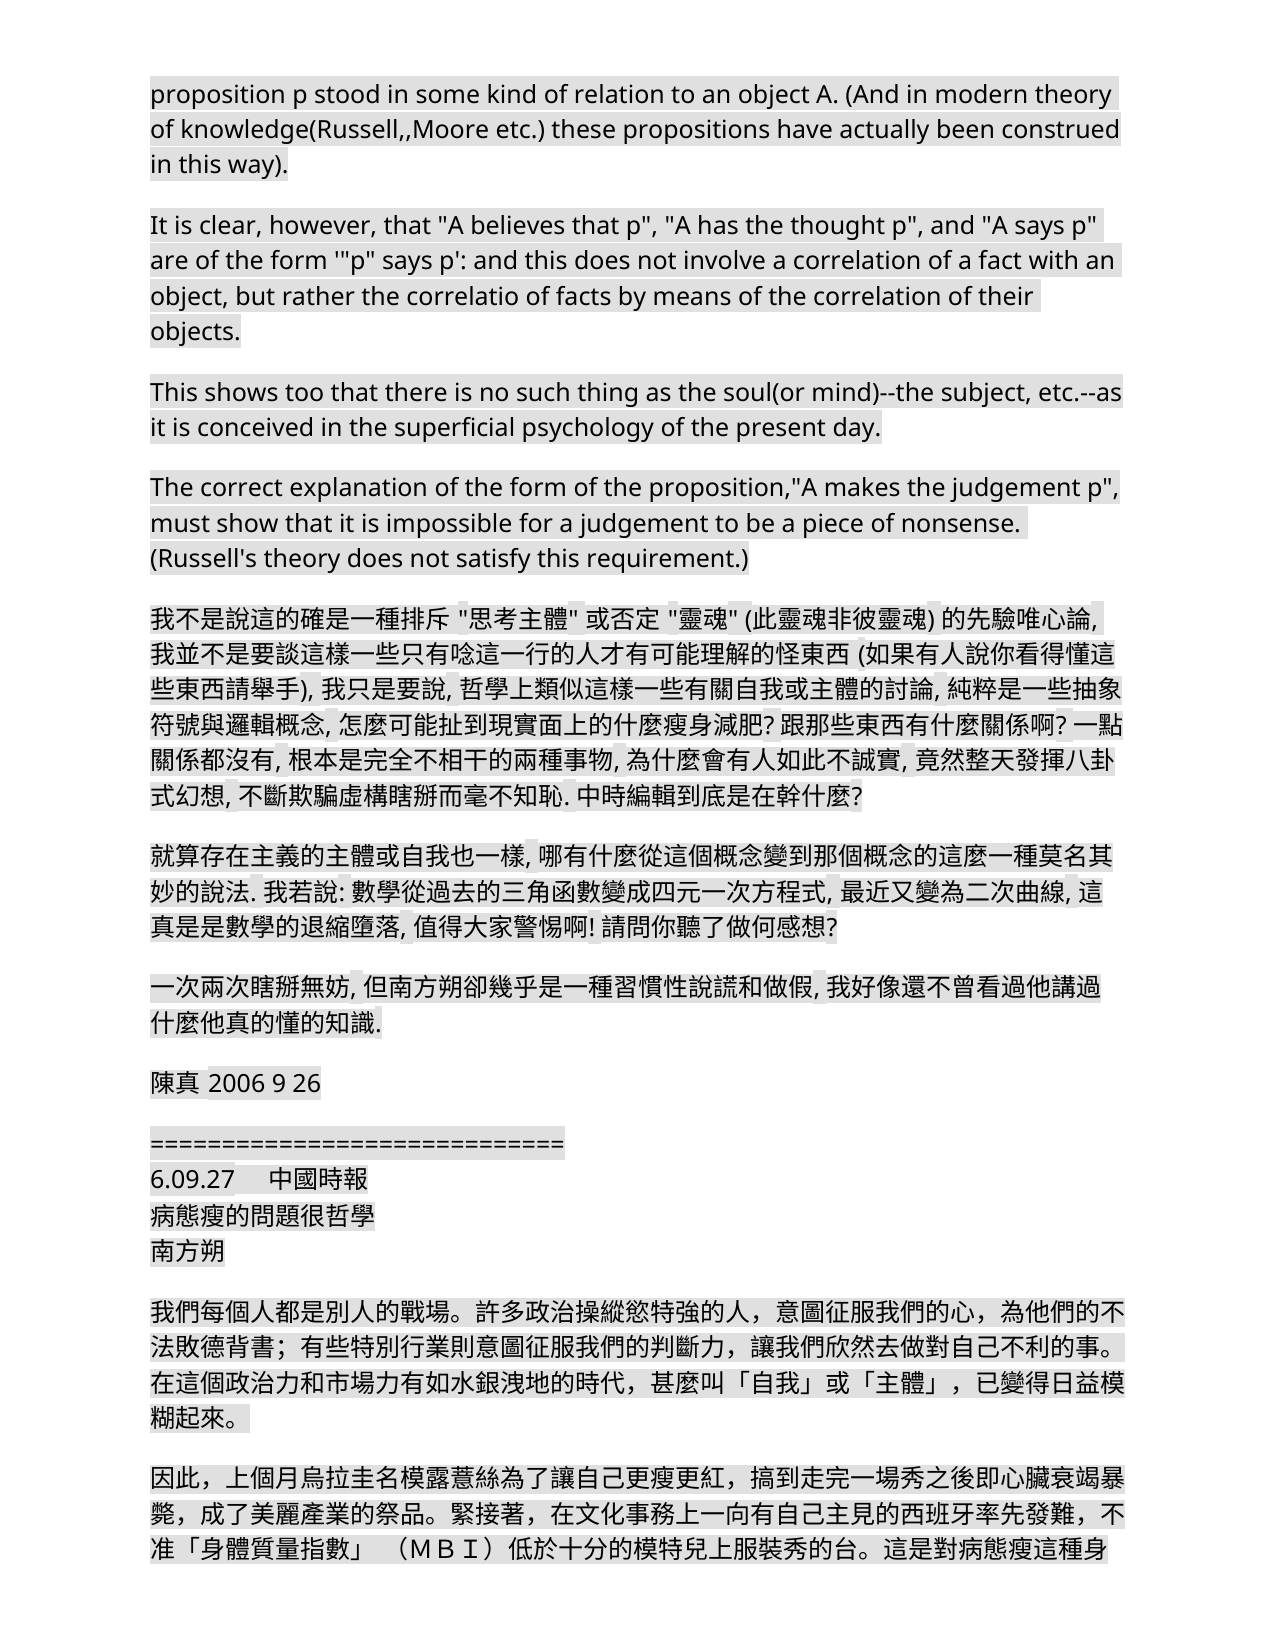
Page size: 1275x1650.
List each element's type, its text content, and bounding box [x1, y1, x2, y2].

text 就算存在主義的主體或自我也一樣, 哪有什麼從這個概念變到那個概念的這麼一種莫名其妙的說法. 我若說: 數學從過去的三角函數變成四元一次方程式, 最近又變為二次曲線, 這真是是數學的退縮墮落, 值得大家警惕啊! 請問你聽了做何感想? [150, 837, 1125, 944]
text 一次兩次瞎掰無妨, 但南方朔卻幾乎是一種習慣性說謊和做假, 我好像還不曾看過他講過什麼他真的懂的知識. [150, 969, 1125, 1039]
text The correct explanation of the form of the proposition,"A makes the judgement p", must show that it is impossible for a judgement to be a piece of nonsense. (Russell's theory does not satisfy this requirement.) [150, 469, 1125, 575]
text 我們每個人都是別人的戰場。許多政治操縱慾特強的人，意圖征服我們的心，為他們的不法敗德背書；有些特別行業則意圖征服我們的判斷力，讓我們欣然去做對自己不利的事。在這個政治力和市場力有如水銀洩地的時代，甚麼叫「自我」或「主體」，已變得日益模糊起來。 [150, 1292, 1125, 1433]
text 陳真 2006 9 26 [150, 1064, 1125, 1100]
text 我不是說這的確是一種排斥 "思考主體" 或否定 "靈魂" (此靈魂非彼靈魂) 的先驗唯心論, 我並不是要談這樣一些只有唸這一行的人才有可能理解的怪東西 (如果有人說你看得懂這些東西請舉手), 我只是要說, 哲學上類似這樣一些有關自我或主體的討論, 純粹是一些抽象符號與邏輯概念, 怎麼可能扯到現實面上的什麼瘦身減肥? 跟那些東西有什麼關係啊? 一點關係都沒有, 根本是完全不相干的兩種事物, 為什麼會有人如此不誠實, 竟然整天發揮八卦式幻想, 不斷欺騙虛構瞎掰而毫不知恥. 中時編輯到底是在幹什麼? [150, 600, 1125, 812]
text This shows too that there is no such thing as the soul(or mind)--the subject, etc.--as it is conceived in the superficial psychology of the present day. [150, 373, 1125, 444]
text It is clear, however, that "A believes that p", "A has the thought p", and "A says p" are of the form '"p" says p': and this does not involve a correlation of a fact with an object, but rather the correlatio of facts by means of the correlation of their objects. [150, 206, 1125, 348]
text 因此，上個月烏拉圭名模露薏絲為了讓自己更瘦更紅，搞到走完一場秀之後即心臟衰竭暴斃，成了美麗產業的祭品。緊接著，在文化事務上一向有自己主見的西班牙率先發難，不准「身體質量指數」 （ＭＢＩ）低於十分的模特兒上服裝秀的台。這是對病態瘦這種身 [150, 1458, 1125, 1564]
text ============================= 6.09.27 中國時報 病態瘦的問題很哲學 南方朔 [150, 1125, 1125, 1267]
text proposition p stood in some kind of relation to an object A. (And in modern theory of knowledge(Russell,,Moore etc.) these propositions have actually been construed in this way). [150, 75, 1125, 181]
